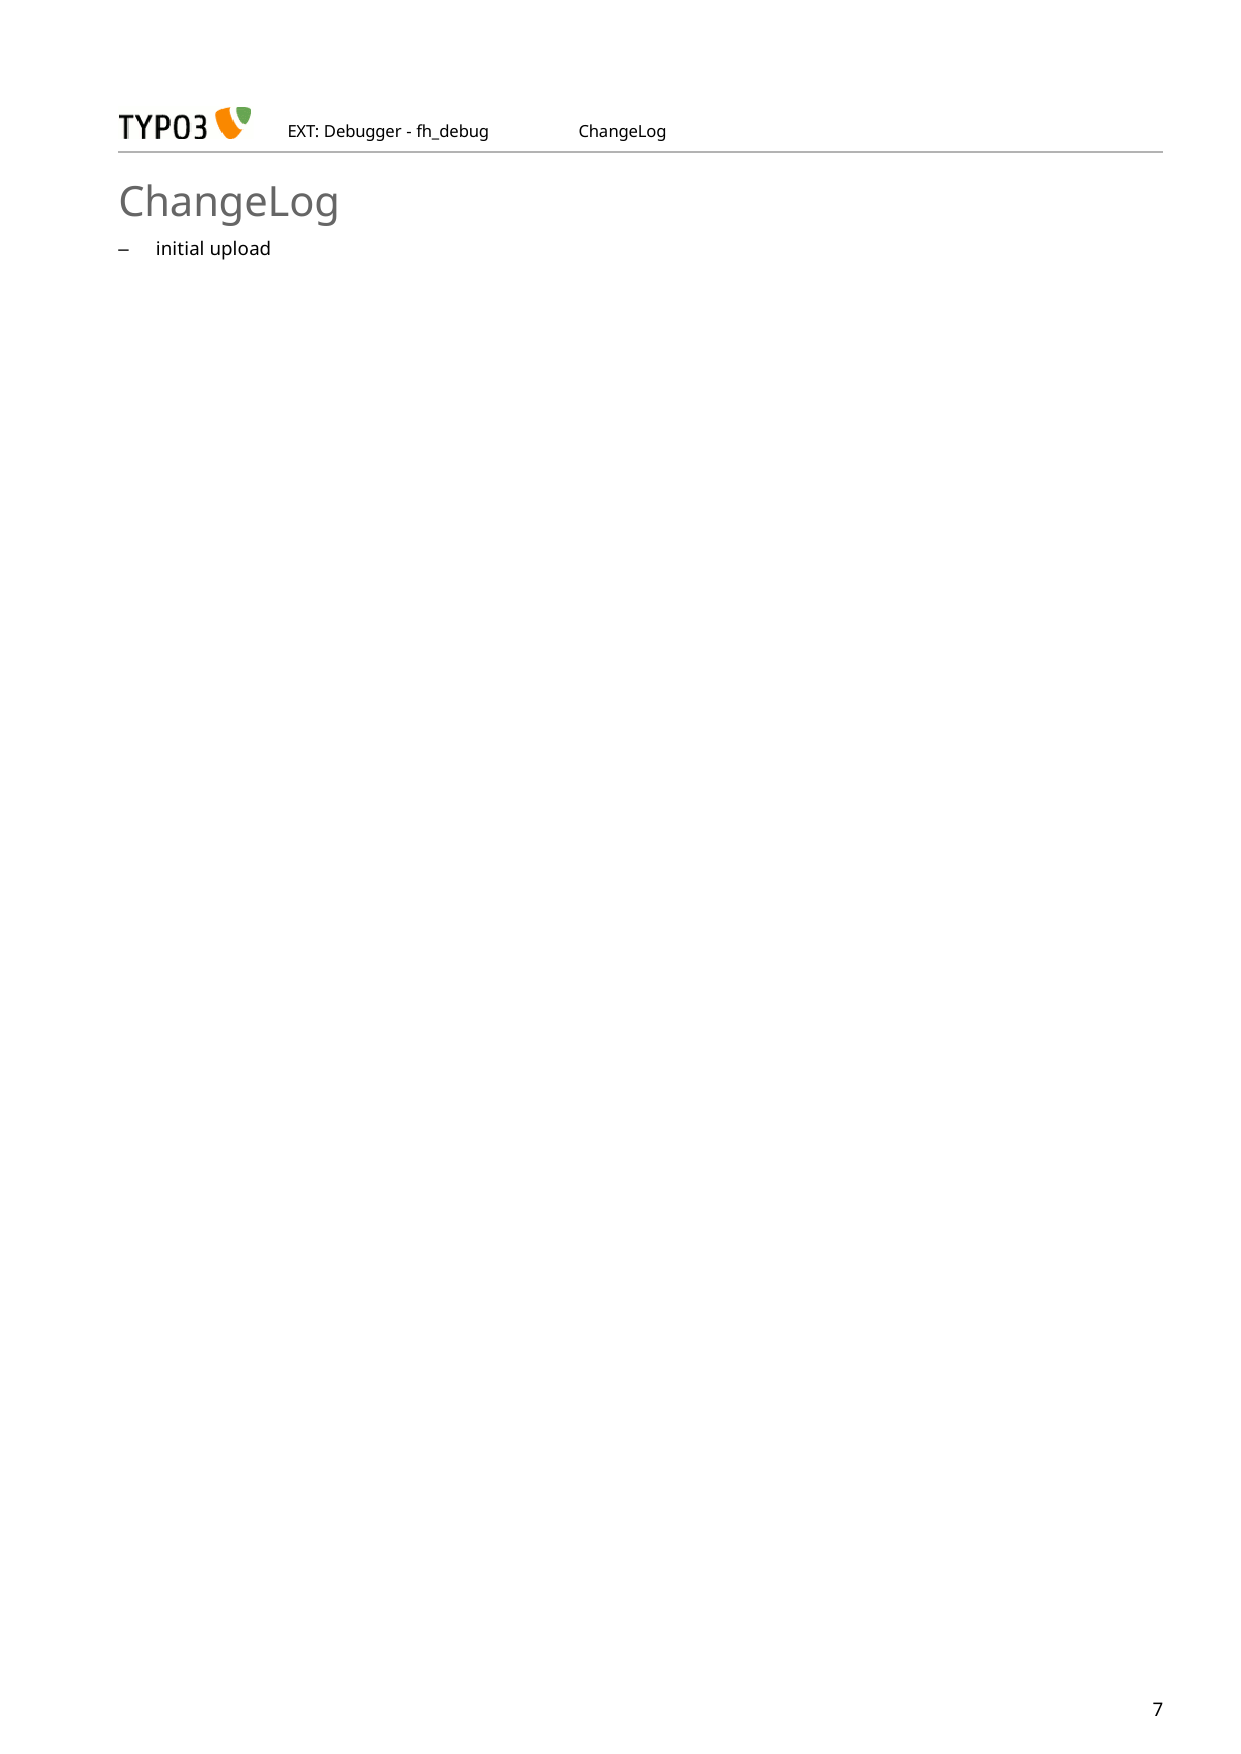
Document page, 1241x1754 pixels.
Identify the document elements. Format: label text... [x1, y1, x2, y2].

picture [118, 106, 254, 139]
list initial upload [118, 234, 1163, 260]
subtitle ChangeLog [118, 172, 1163, 228]
